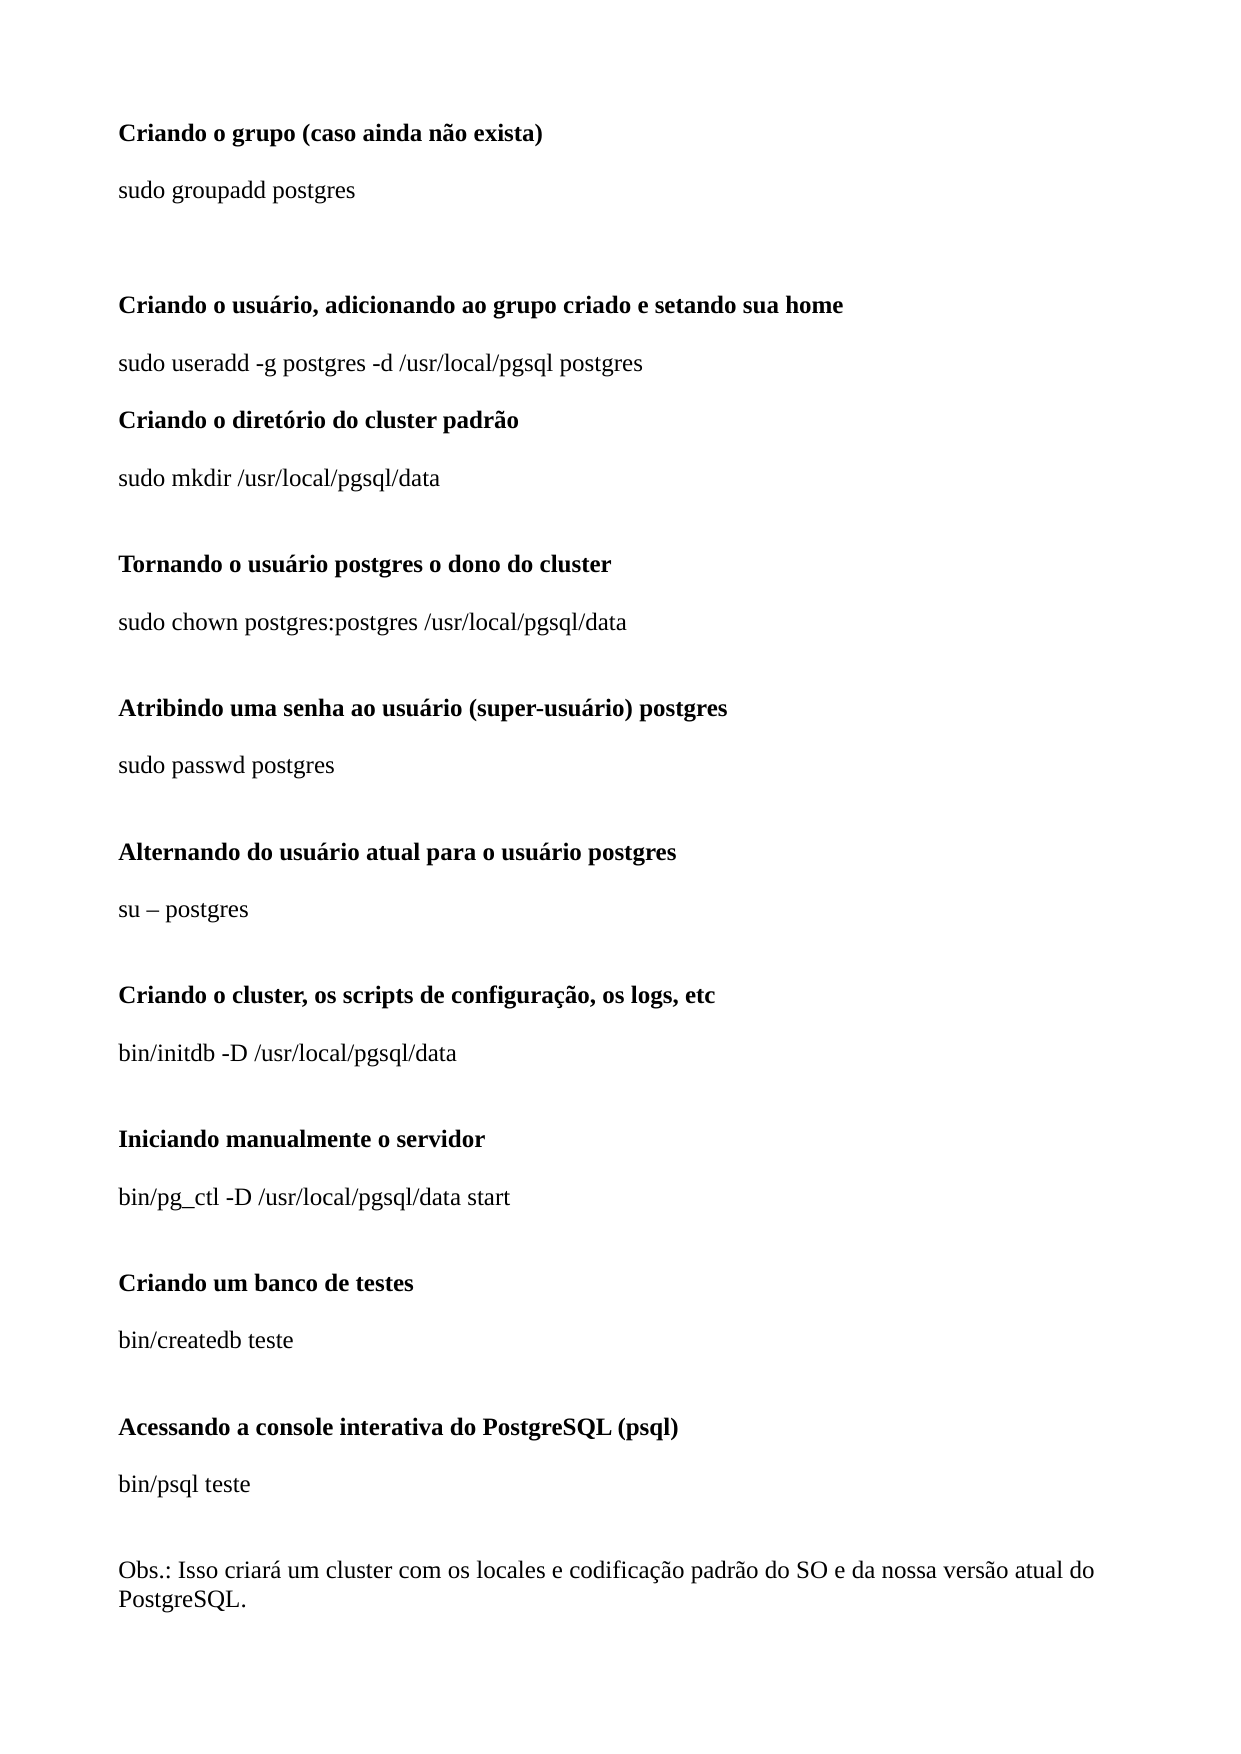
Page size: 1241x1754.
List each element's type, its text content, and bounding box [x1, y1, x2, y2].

text bin/pg_ctl -D /usr/local/pgsql/data start [118, 1153, 1122, 1239]
text Criando um banco de testes [118, 1268, 1122, 1297]
text Criando o grupo (caso ainda não exista) [118, 118, 1122, 147]
text Criando o usuário, adicionando ao grupo criado e setando sua home [118, 291, 1122, 319]
text Atribindo uma senha ao usuário (super-usuário) postgres [118, 693, 1122, 722]
text su – postgres [118, 894, 1122, 923]
text bin/createdb teste [118, 1326, 1122, 1354]
text bin/psql teste [118, 1441, 1122, 1527]
text Obs.: Isso criará um cluster com os locales e codificação padrão do SO e da nossa versão atual do PostgreSQL. [118, 1556, 1122, 1613]
text Alternando do usuário atual para o usuário postgres [118, 837, 1122, 866]
text Criando o diretório do cluster padrão [118, 406, 1122, 434]
text sudo chown postgres:postgres /usr/local/pgsql/data [118, 607, 1122, 664]
text sudo passwd postgres [118, 751, 1122, 808]
text sudo groupadd postgres [118, 147, 1122, 204]
text sudo useradd -g postgres -d /usr/local/pgsql postgres [118, 319, 1122, 377]
text Iniciando manualmente o servidor [118, 1124, 1122, 1153]
text Criando o cluster, os scripts de configuração, os logs, etc [118, 981, 1122, 1009]
text bin/initdb -D /usr/local/pgsql/data [118, 1009, 1122, 1067]
text sudo mkdir /usr/local/pgsql/data [118, 434, 1122, 521]
text Tornando o usuário postgres o dono do cluster [118, 549, 1122, 578]
text Acessando a console interativa do PostgreSQL (psql) [118, 1412, 1122, 1441]
